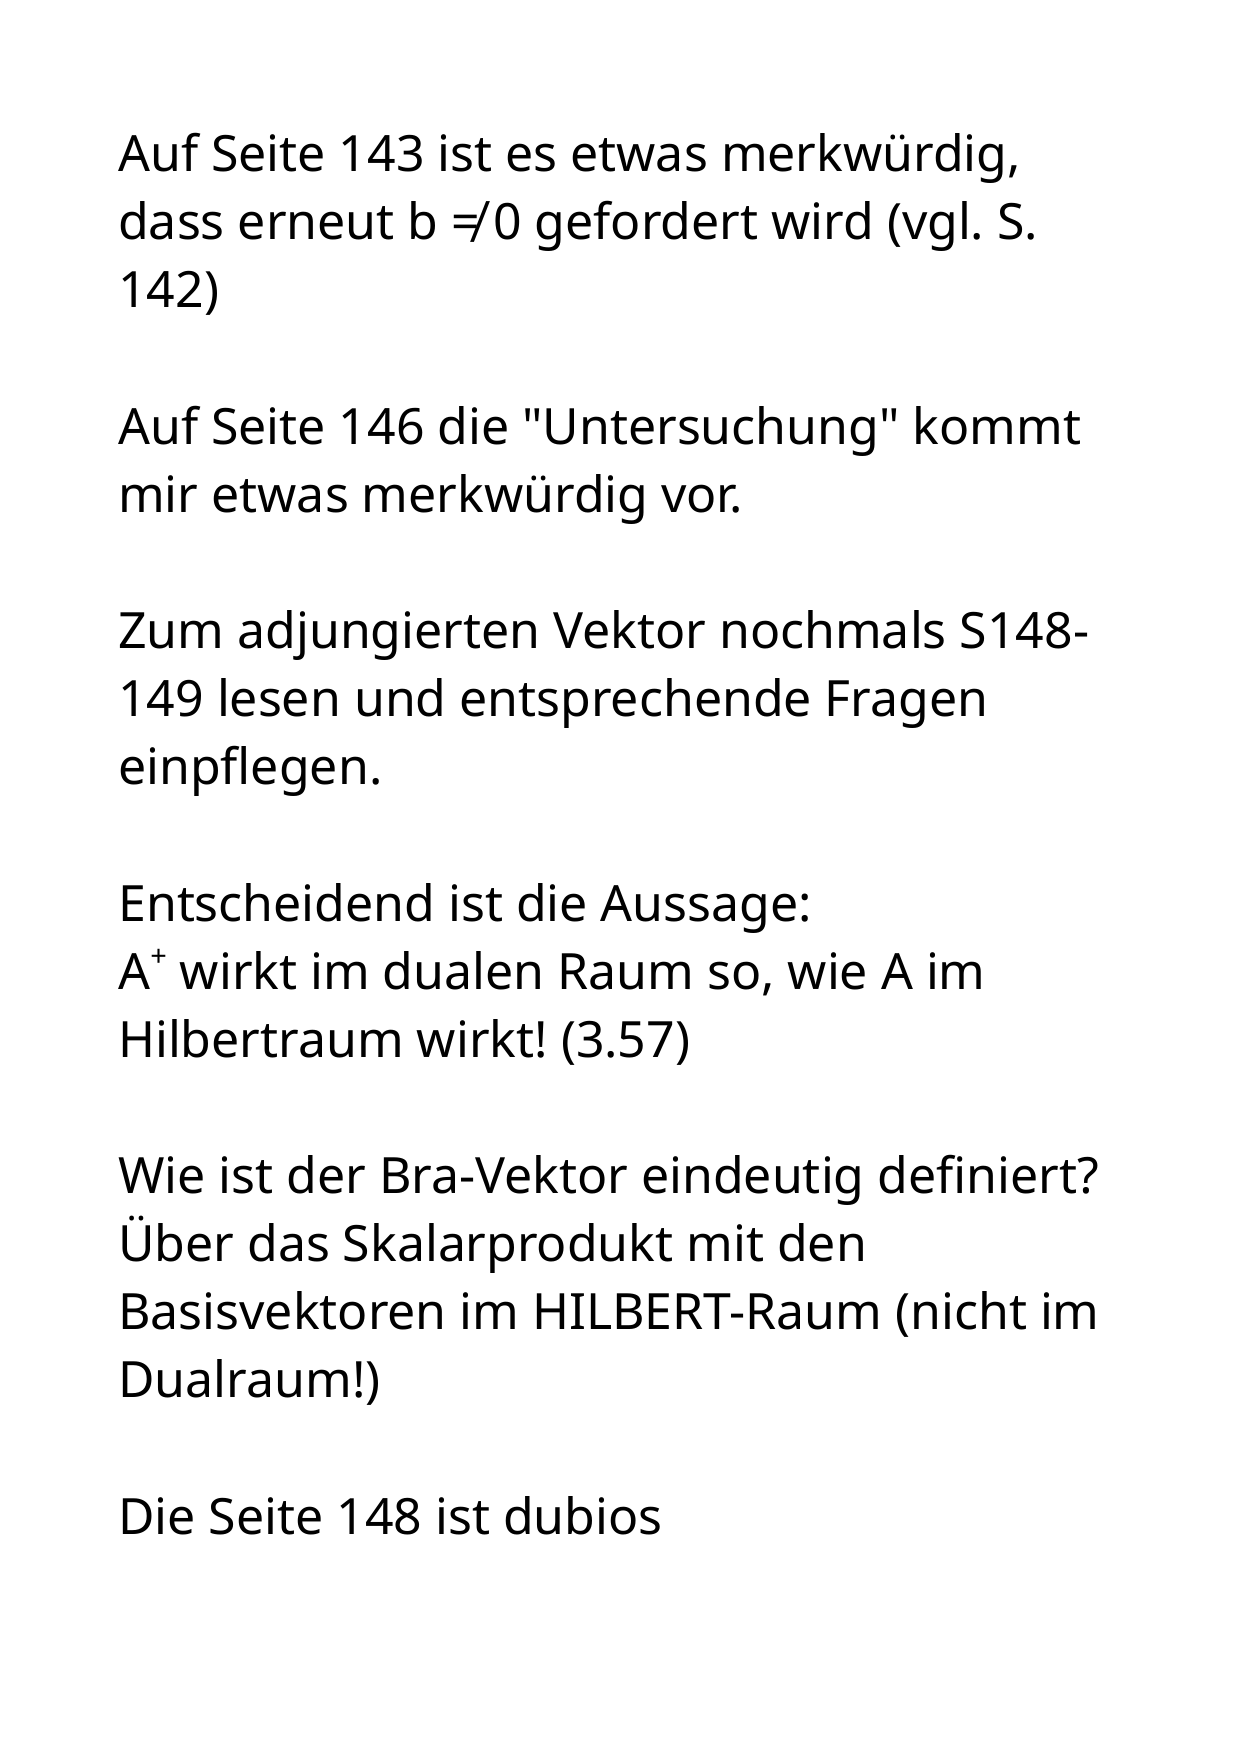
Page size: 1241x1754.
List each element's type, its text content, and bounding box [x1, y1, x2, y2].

text Auf Seite 143 ist es etwas merkwürdig, dass erneut b ≠ 0 gefordert wird (vgl. S. 142) [118, 118, 1122, 322]
text Auf Seite 146 die "Untersuchung" kommt mir etwas merkwürdig vor. [118, 391, 1122, 527]
text Die Seite 148 ist dubios [118, 1481, 1122, 1549]
text Zum adjungierten Vektor nochmals S148-149 lesen und entsprechende Fragen einpflegen. [118, 595, 1122, 799]
text Wie ist der Bra-Vektor eindeutig definiert? Über das Skalarprodukt mit den Basisvektoren im HILBERT-Raum (nicht im Dualraum!) [118, 1140, 1122, 1412]
text A+ wirkt im dualen Raum so, wie A im Hilbertraum wirkt! (3.57) [118, 936, 1122, 1072]
text Entscheidend ist die Aussage: [118, 867, 1122, 936]
